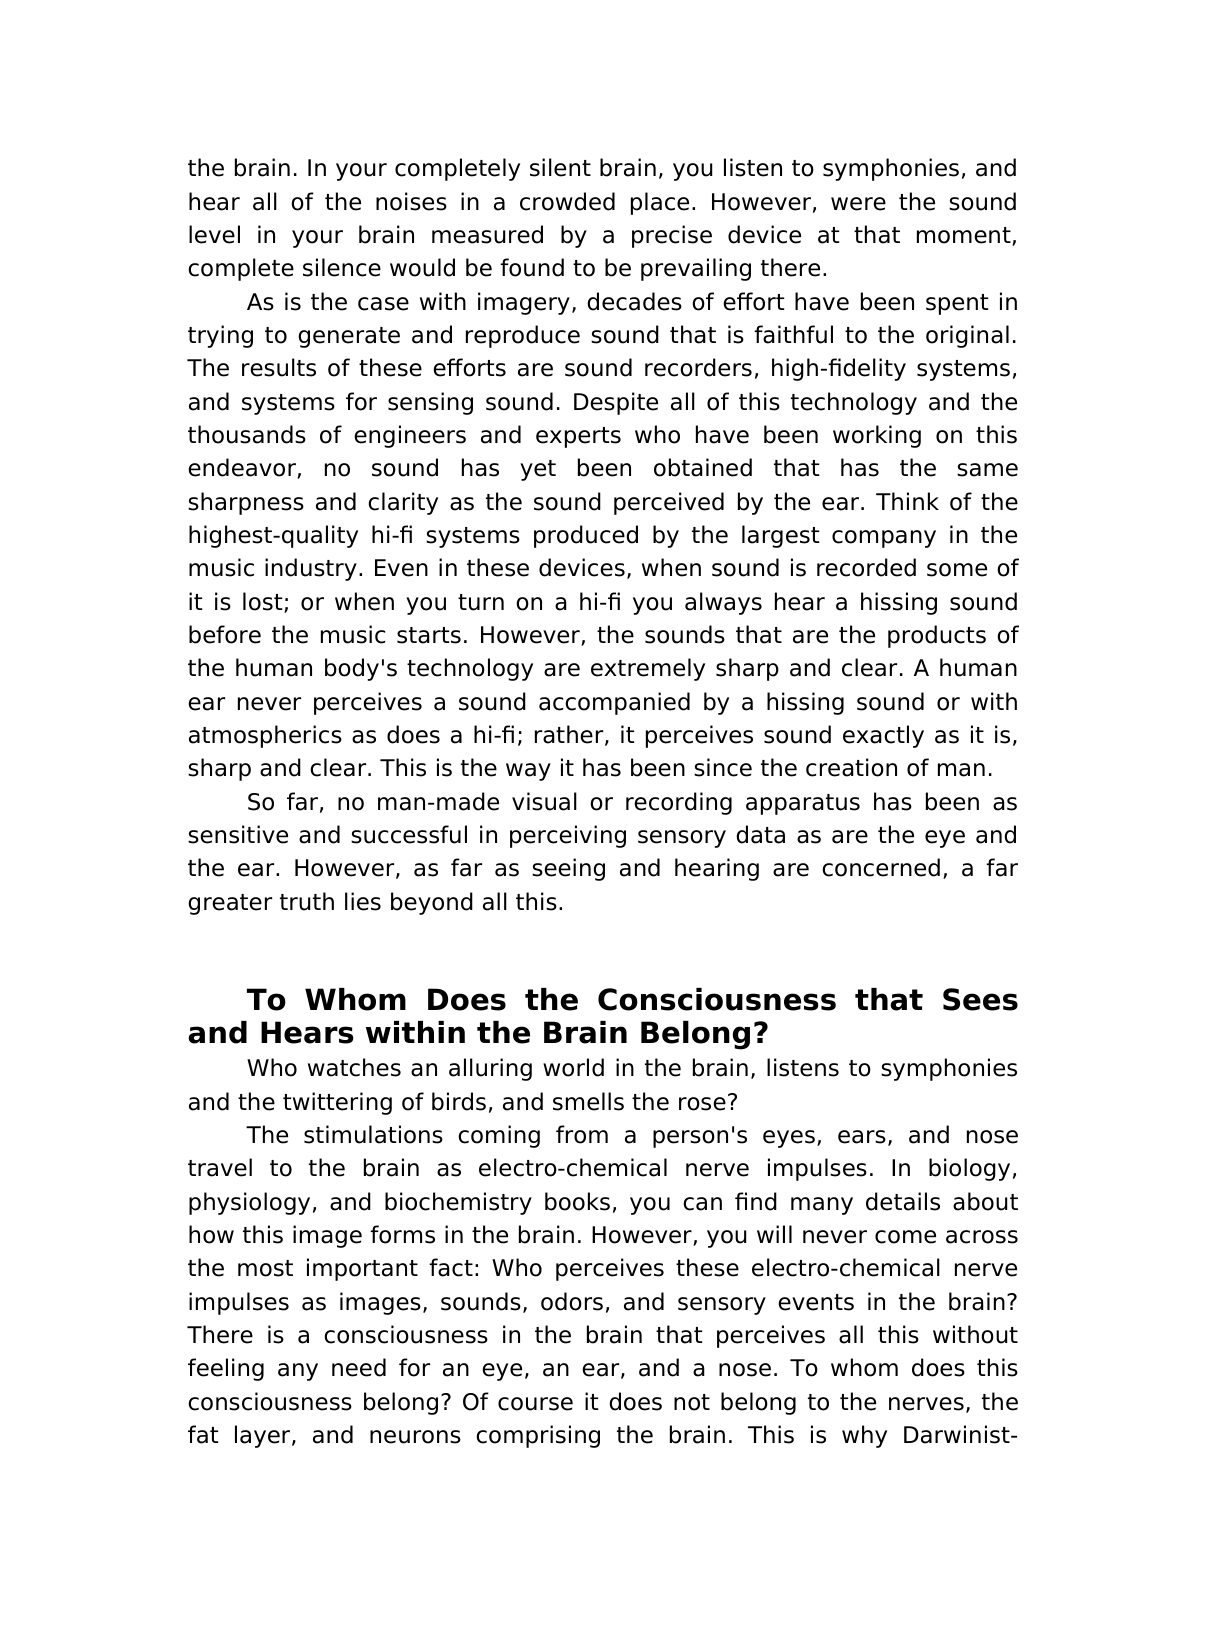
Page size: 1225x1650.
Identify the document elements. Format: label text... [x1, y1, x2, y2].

text The stimulations coming from a person's eyes, ears, and nose travel to the brain as electro-chemical nerve impulses. In biology, physiology, and biochemistry books, you can find many details about how this image forms in the brain. However, you will never come across the most important fact: Who perceives these electro-chemical nerve impulses as images, sounds, odors, and sensory events in the brain? There is a consciousness in the brain that perceives all this without feeling any need for an eye, an ear, and a nose. To whom does this consciousness belong? Of course it does not belong to the nerves, the fat layer, and neurons comprising the brain. This is why Darwinist- [187, 1117, 1020, 1450]
text As is the case with imagery, decades of effort have been spent in trying to generate and reproduce sound that is faithful to the original. The results of these efforts are sound recorders, high-fidelity systems, and systems for sensing sound. Despite all of this technology and the thousands of engineers and experts who have been working on this endeavor, no sound has yet been obtained that has the same sharpness and clarity as the sound perceived by the ear. Think of the highest-quality hi-fi systems produced by the largest company in the music industry. Even in these devices, when sound is recorded some of it is lost; or when you turn on a hi-fi you always hear a hissing sound before the music starts. However, the sounds that are the products of the human body's technology are extremely sharp and clear. A human ear never perceives a sound accompanied by a hissing sound or with atmospherics as does a hi-fi; rather, it perceives sound exactly as it is, sharp and clear. This is the way it has been since the creation of man. [187, 283, 1020, 783]
text To Whom Does the Consciousness that Sees and Hears within the Brain Belong? [187, 983, 1020, 1050]
text the brain. In your completely silent brain, you listen to symphonies, and hear all of the noises in a crowded place. However, were the sound level in your brain measured by a precise device at that moment, complete silence would be found to be prevailing there. [187, 150, 1020, 283]
text So far, no man-made visual or recording apparatus has been as sensitive and successful in perceiving sensory data as are the eye and the ear. However, as far as seeing and hearing are concerned, a far greater truth lies beyond all this. [187, 783, 1020, 917]
text Who watches an alluring world in the brain, listens to symphonies and the twittering of birds, and smells the rose? [187, 1050, 1020, 1117]
